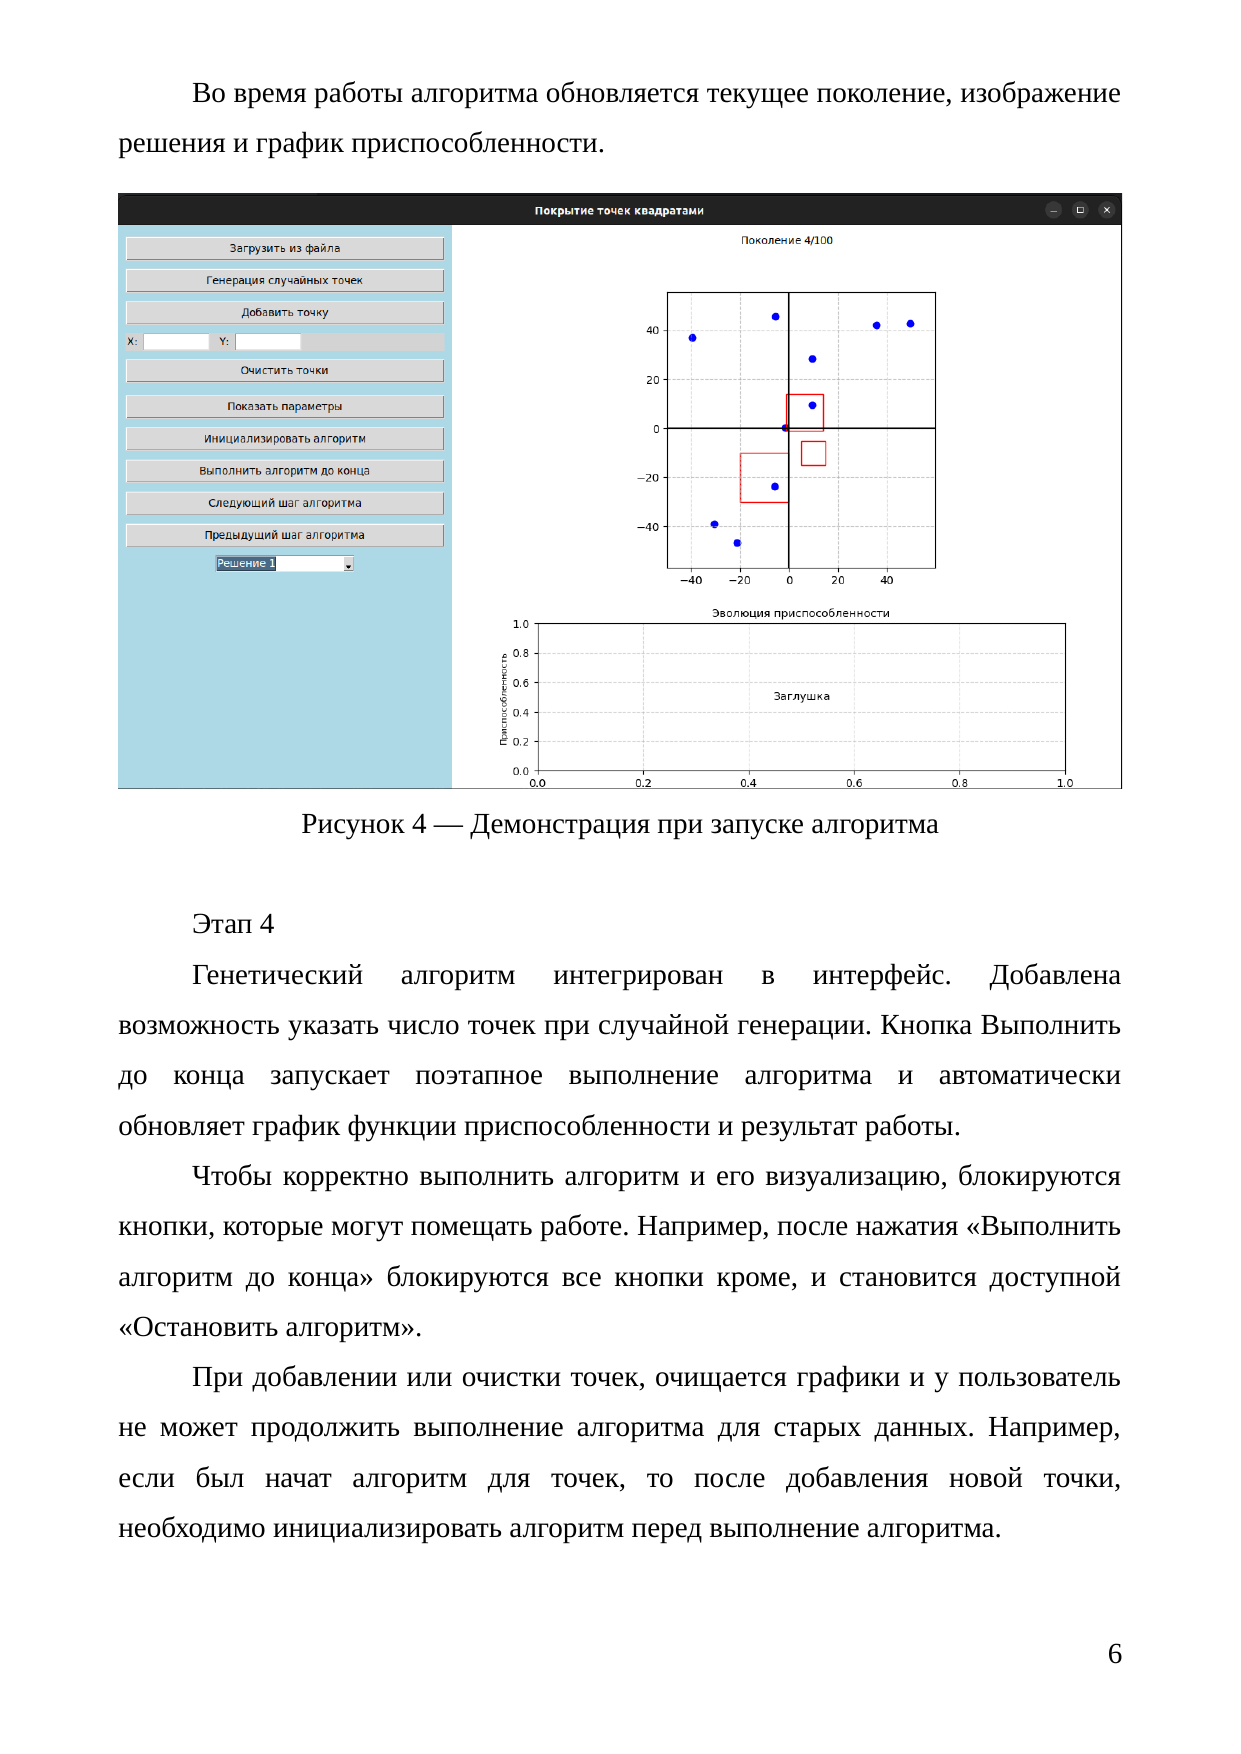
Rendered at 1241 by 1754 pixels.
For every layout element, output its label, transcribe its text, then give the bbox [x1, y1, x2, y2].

text Чтобы корректно выполнить алгоритм и его визуализацию, блокируются кнопки, которые могут помещать работе. Например, после нажатия «Выполнить алгоритм до конца» блокируются все кнопки кроме, и становится доступной «Остановить алгоритм». [118, 1158, 1122, 1342]
text Генетический алгоритм интегрирован в интерфейс. Добавлена возможность указать число точек при случайной генерации. Кнопка Выполнить до конца запускает поэтапное выполнение алгоритма и автоматически обновляет график функции приспособленности и результат работы. [118, 957, 1122, 1141]
text Рисунок 4 — Демонстрация при запуске алгоритма [118, 789, 1122, 839]
text Этап 4 [118, 906, 1122, 940]
text При добавлении или очистки точек, очищается графики и у пользователь не может продолжить выполнение алгоритма для старых данных. Например, если был начат алгоритм для точек, то после добавления новой точки, необходимо инициализировать алгоритм перед выполнение алгоритма. [118, 1359, 1122, 1544]
text Во время работы алгоритма обновляется текущее поколение, изображение решения и график приспособленности. [118, 75, 1122, 159]
picture [118, 193, 1123, 789]
text [118, 176, 1122, 193]
